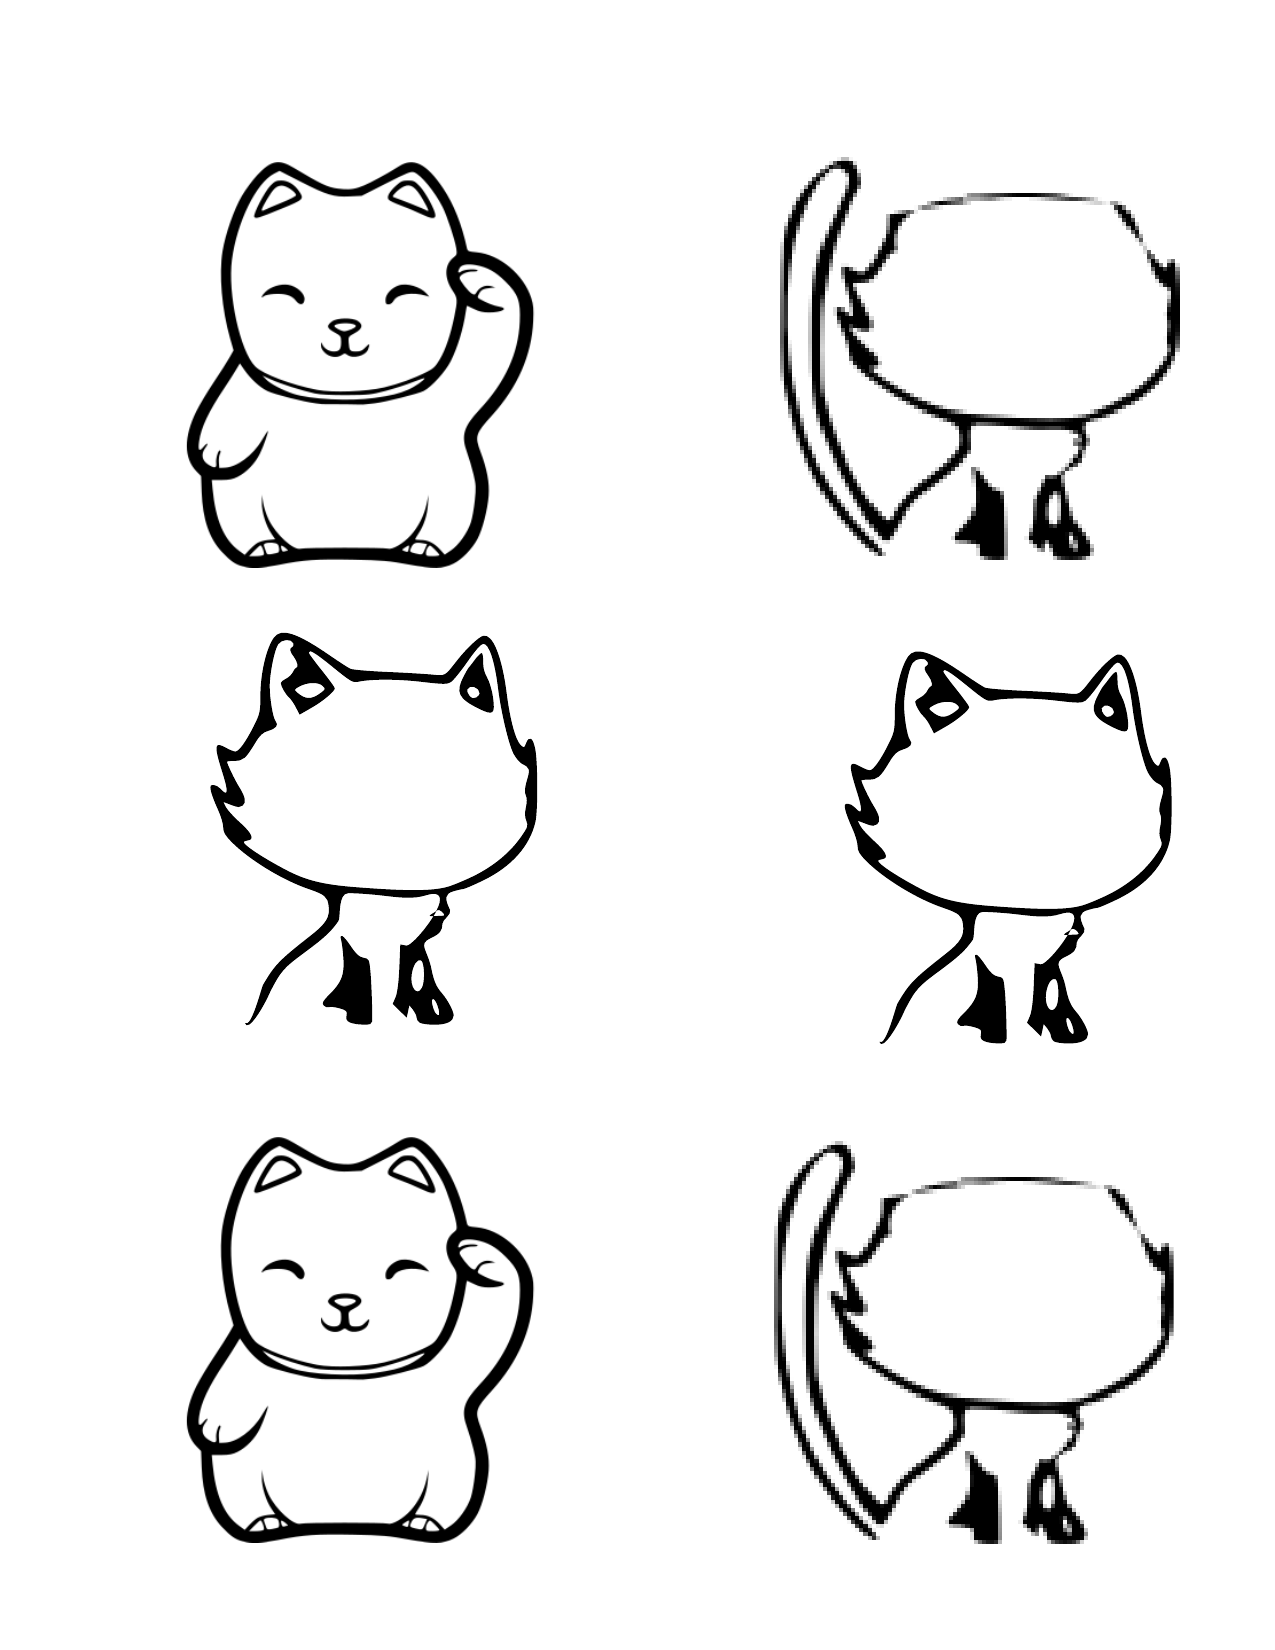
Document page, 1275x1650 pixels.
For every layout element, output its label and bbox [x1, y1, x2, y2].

picture [148, 1136, 555, 1543]
picture [148, 161, 555, 568]
picture [766, 1141, 1174, 1549]
picture [772, 157, 1180, 565]
